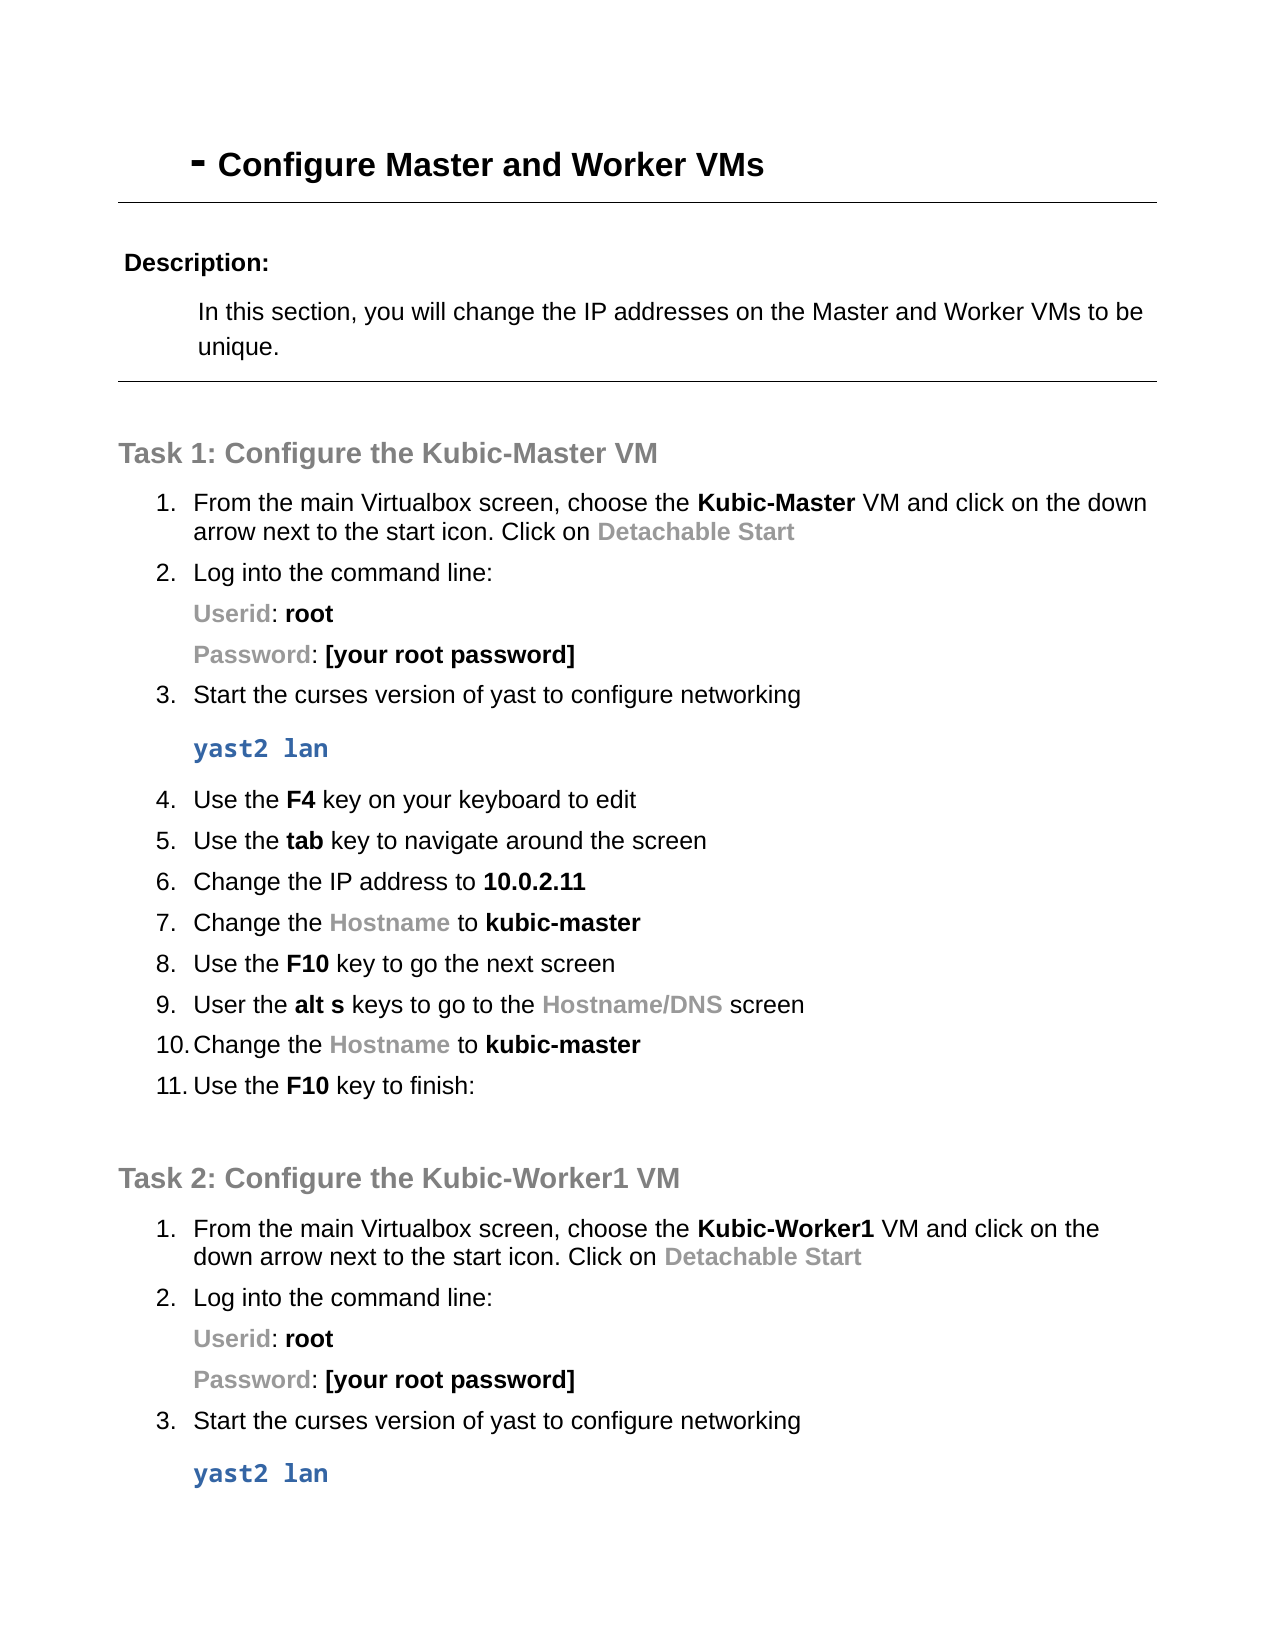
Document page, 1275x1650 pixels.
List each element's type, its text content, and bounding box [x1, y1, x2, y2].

subtitle Task 2: Configure the Kubic-Worker1 VM [118, 1161, 1157, 1195]
list Start the curses version of yast to configure networking [156, 681, 1157, 709]
list yast2 lan [156, 1455, 1157, 1489]
list Log into the command line: [156, 1283, 1157, 1312]
table_header Configure Master and Worker VMs [212, 118, 1157, 202]
list User the alt s keys to go to the Hostname/DNS screen [156, 989, 1157, 1018]
list Userid: root [156, 1324, 1157, 1353]
list Password: [your root password] [156, 640, 1157, 668]
list Log into the command line: [156, 558, 1157, 587]
list Change the IP address to 10.0.2.11 [156, 867, 1157, 896]
list Change the Hostname to kubic-master [156, 908, 1157, 937]
table_header - [118, 118, 212, 202]
list yast2 lan [156, 730, 1157, 764]
list From the main Virtualbox screen, choose the Kubic-Worker1 VM and click on the down arrow next to the start icon. Click on Detachable Start [156, 1213, 1157, 1271]
list Use the F10 key to finish: [156, 1071, 1157, 1100]
list Use the tab key to navigate around the screen [156, 826, 1157, 855]
list Start the curses version of yast to configure networking [156, 1406, 1157, 1434]
table_header Description: In this section, you will change the IP addresses on the Master and Worker VMs to be unique. [118, 243, 1157, 381]
list Use the F10 key to go the next screen [156, 949, 1157, 977]
list Password: [your root password] [156, 1365, 1157, 1393]
list From the main Virtualbox screen, choose the Kubic-Master VM and click on the down arrow next to the start icon. Click on Detachable Start [156, 488, 1157, 546]
list Change the Hostname to kubic-master [156, 1030, 1157, 1059]
subtitle Task 1: Configure the Kubic-Master VM [118, 436, 1157, 470]
list Userid: root [156, 599, 1157, 628]
list Use the F4 key on your keyboard to edit [156, 785, 1157, 814]
